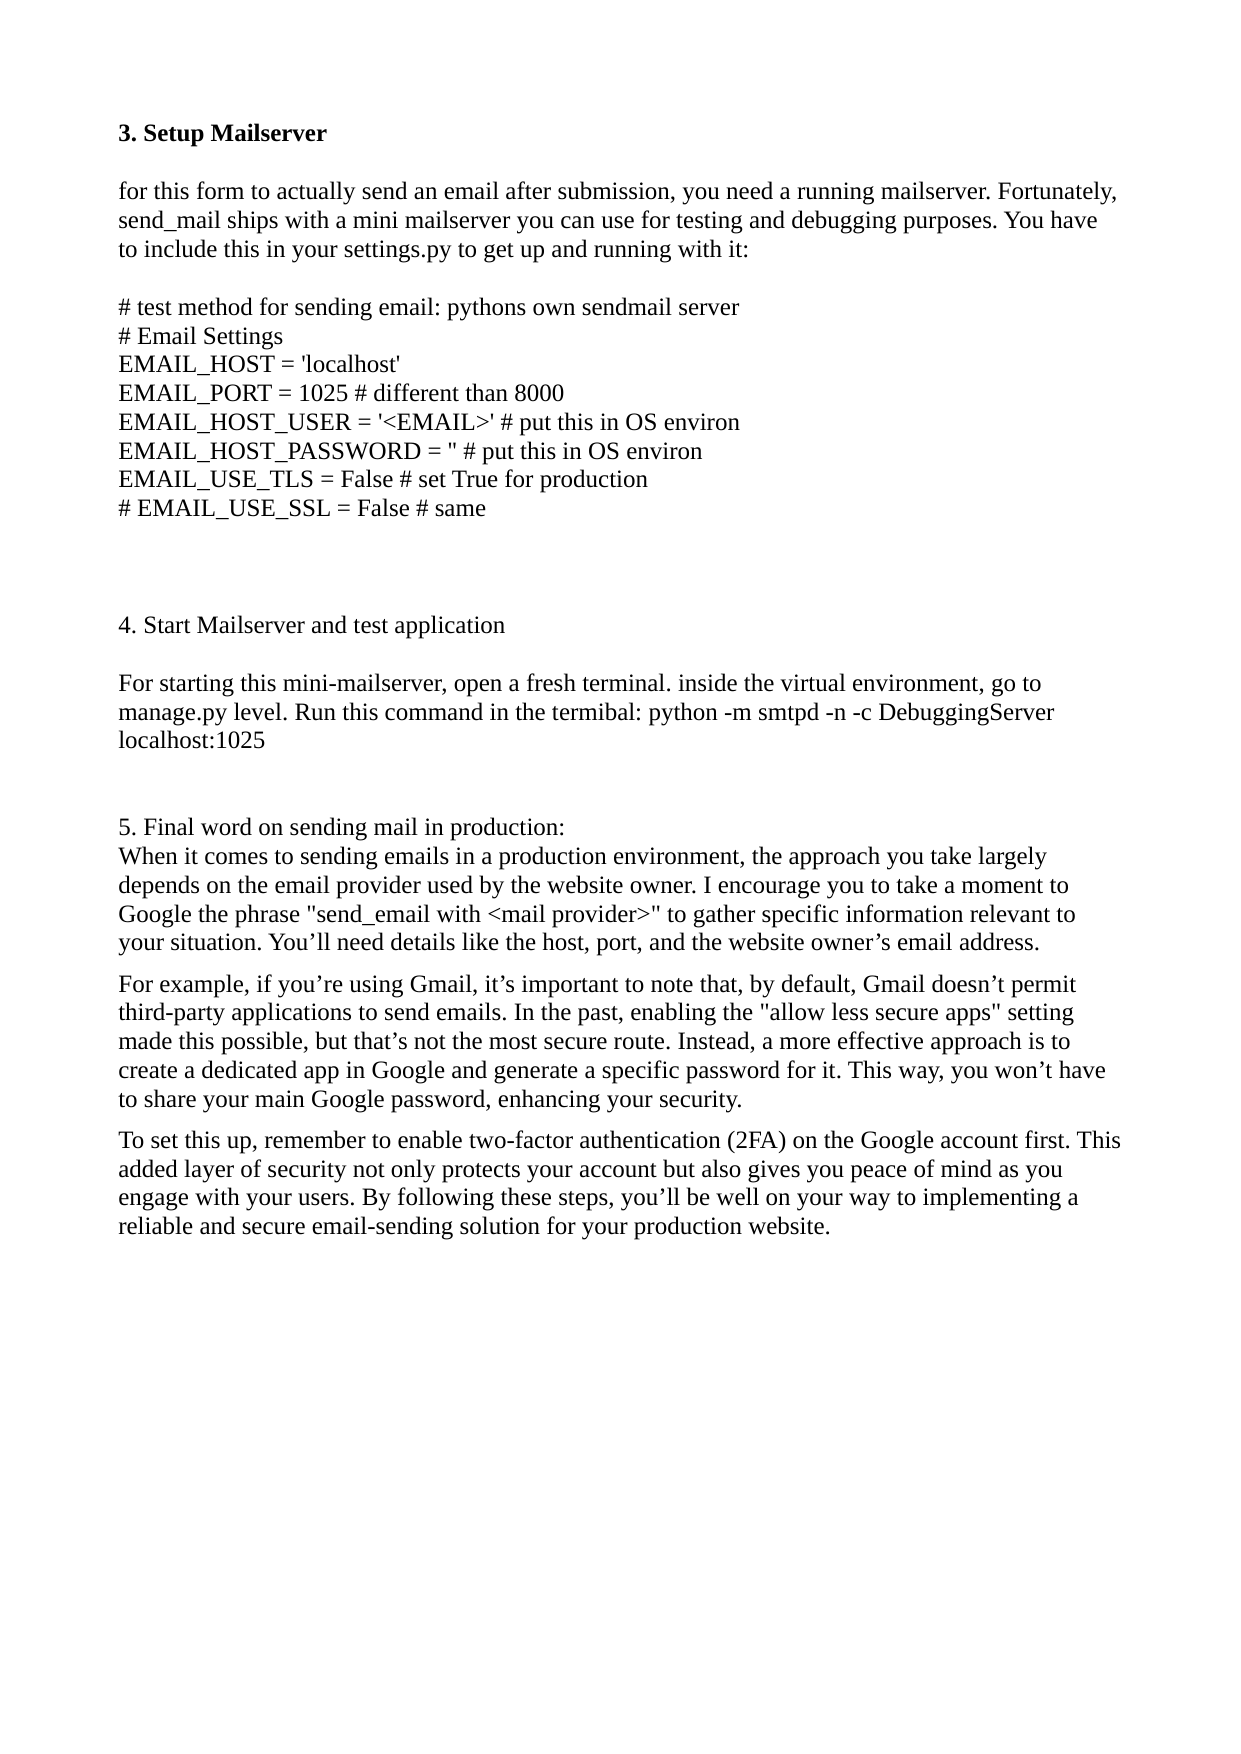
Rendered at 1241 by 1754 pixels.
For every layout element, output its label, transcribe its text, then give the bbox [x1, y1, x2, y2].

text EMAIL_PORT = 1025 # different than 8000 [118, 378, 1122, 407]
text # Email Settings [118, 321, 1122, 349]
text 3. Setup Mailserver [118, 118, 1122, 147]
text EMAIL_HOST_USER = '<EMAIL>' # put this in OS environ [118, 407, 1122, 436]
text EMAIL_HOST = 'localhost' [118, 349, 1122, 378]
text # EMAIL_USE_SSL = False # same [118, 493, 1122, 522]
text When it comes to sending emails in a production environment, the approach you take largely depends on the email provider used by the website owner. I encourage you to take a moment to Google the phrase "send_email with <mail provider>" to gather specific information relevant to your situation. You’ll need details like the host, port, and the website owner’s email address. [118, 841, 1122, 956]
text 4. Start Mailserver and test application [118, 610, 1122, 638]
text For starting this mini-mailserver, open a fresh terminal. inside the virtual environment, go to manage.py level. Run this command in the termibal: python -m smtpd -n -c DebuggingServer localhost:1025 [118, 668, 1122, 754]
text for this form to actually send an email after submission, you need a running mailserver. Fortunately, send_mail ships with a mini mailserver you can use for testing and debugging purposes. You have to include this in your settings.py to get up and running with it: [118, 176, 1122, 263]
text 5. Final word on sending mail in production: [118, 812, 1122, 841]
text # test method for sending email: pythons own sendmail server [118, 292, 1122, 321]
text To set this up, remember to enable two-factor authentication (2FA) on the Google account first. This added layer of security not only protects your account but also gives you peace of mind as you engage with your users. By following these steps, you’ll be well on your way to implementing a reliable and secure email-sending solution for your production website. [118, 1125, 1122, 1240]
text EMAIL_HOST_PASSWORD = '' # put this in OS environ [118, 436, 1122, 464]
text EMAIL_USE_TLS = False # set True for production [118, 464, 1122, 493]
text For example, if you’re using Gmail, it’s important to note that, by default, Gmail doesn’t permit third-party applications to send emails. In the past, enabling the "allow less secure apps" setting made this possible, but that’s not the most secure route. Instead, a more effective approach is to create a dedicated app in Google and generate a specific password for it. This way, you won’t have to share your main Google password, enhancing your security. [118, 969, 1122, 1112]
